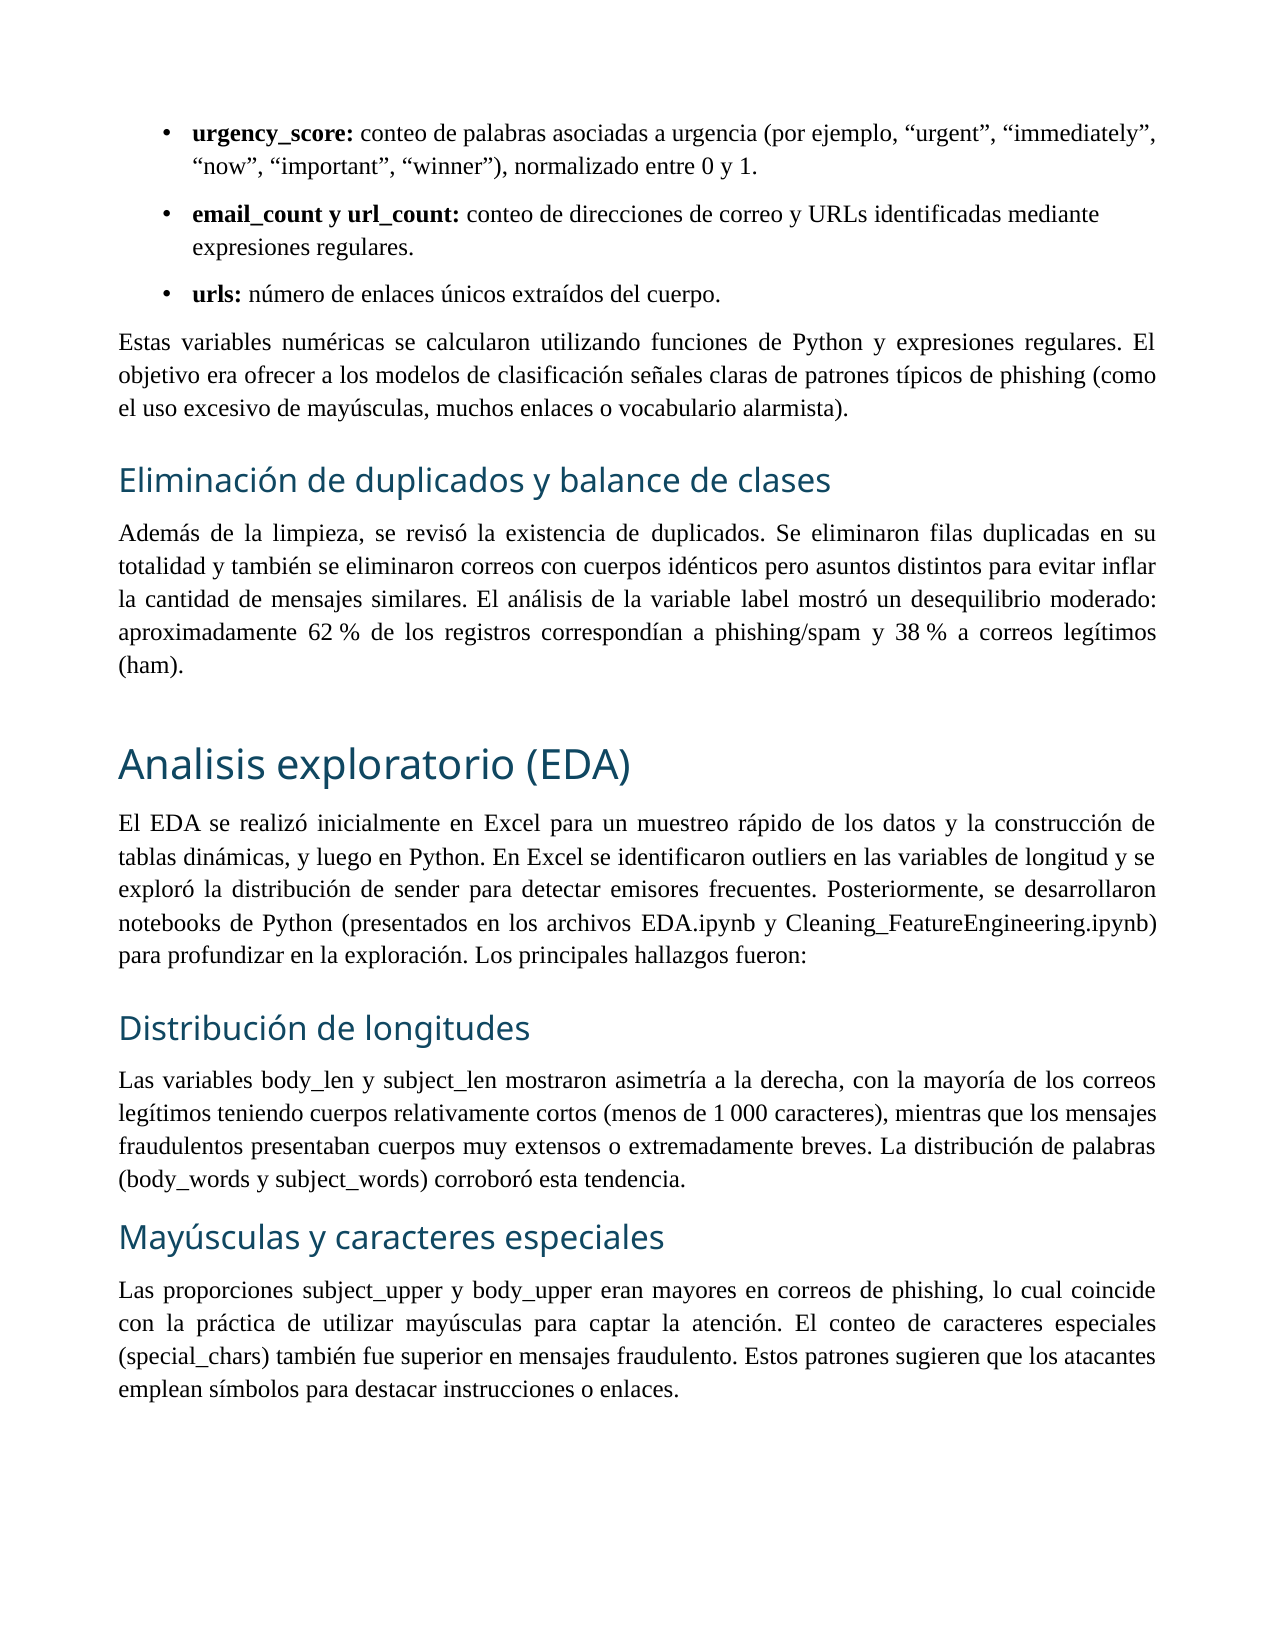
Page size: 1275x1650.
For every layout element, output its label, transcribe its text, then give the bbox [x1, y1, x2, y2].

text Además de la limpieza, se revisó la existencia de duplicados. Se eliminaron filas duplicadas en su totalidad y también se eliminaron correos con cuerpos idénticos pero asuntos distintos para evitar inflar la cantidad de mensajes similares. El análisis de la variable label mostró un desequilibrio moderado: aproximadamente 62 % de los registros correspondían a phishing/spam y 38 % a correos legítimos (ham). [118, 518, 1157, 679]
subtitle Mayúsculas y caracteres especiales [118, 1214, 1157, 1259]
list urgency_score: conteo de palabras asociadas a urgencia (por ejemplo, “urgent”, “immediately”, “now”, “important”, “winner”), normalizado entre 0 y 1. [162, 118, 1157, 180]
list email_count y url_count: conteo de direcciones de correo y URLs identificadas mediante expresiones regulares. [162, 199, 1157, 261]
subtitle Analisis exploratorio (EDA) [118, 735, 1157, 792]
text Las variables body_len y subject_len mostraron asimetría a la derecha, con la mayoría de los correos legítimos teniendo cuerpos relativamente cortos (menos de 1 000 caracteres), mientras que los mensajes fraudulentos presentaban cuerpos muy extensos o extremadamente breves. La distribución de palabras (body_words y subject_words) corroboró esta tendencia. [118, 1065, 1157, 1193]
text Las proporciones subject_upper y body_upper eran mayores en correos de phishing, lo cual coincide con la práctica de utilizar mayúsculas para captar la atención. El conteo de caracteres especiales (special_chars) también fue superior en mensajes fraudulento. Estos patrones sugieren que los atacantes emplean símbolos para destacar instrucciones o enlaces. [118, 1275, 1157, 1402]
text El EDA se realizó inicialmente en Excel para un muestreo rápido de los datos y la construcción de tablas dinámicas, y luego en Python. En Excel se identificaron outliers en las variables de longitud y se exploró la distribución de sender para detectar emisores frecuentes. Posteriormente, se desarrollaron notebooks de Python (presentados en los archivos EDA.ipynb y Cleaning_FeatureEngineering.ipynb) para profundizar en la exploración. Los principales hallazgos fueron: [118, 808, 1157, 969]
subtitle Eliminación de duplicados y balance de clases [118, 457, 1157, 503]
list urls: número de enlaces únicos extraídos del cuerpo. [162, 279, 1157, 308]
subtitle Distribución de longitudes [118, 1005, 1157, 1050]
text Estas variables numéricas se calcularon utilizando funciones de Python y expresiones regulares. El objetivo era ofrecer a los modelos de clasificación señales claras de patrones típicos de phishing (como el uso excesivo de mayúsculas, muchos enlaces o vocabulario alarmista). [118, 327, 1157, 422]
